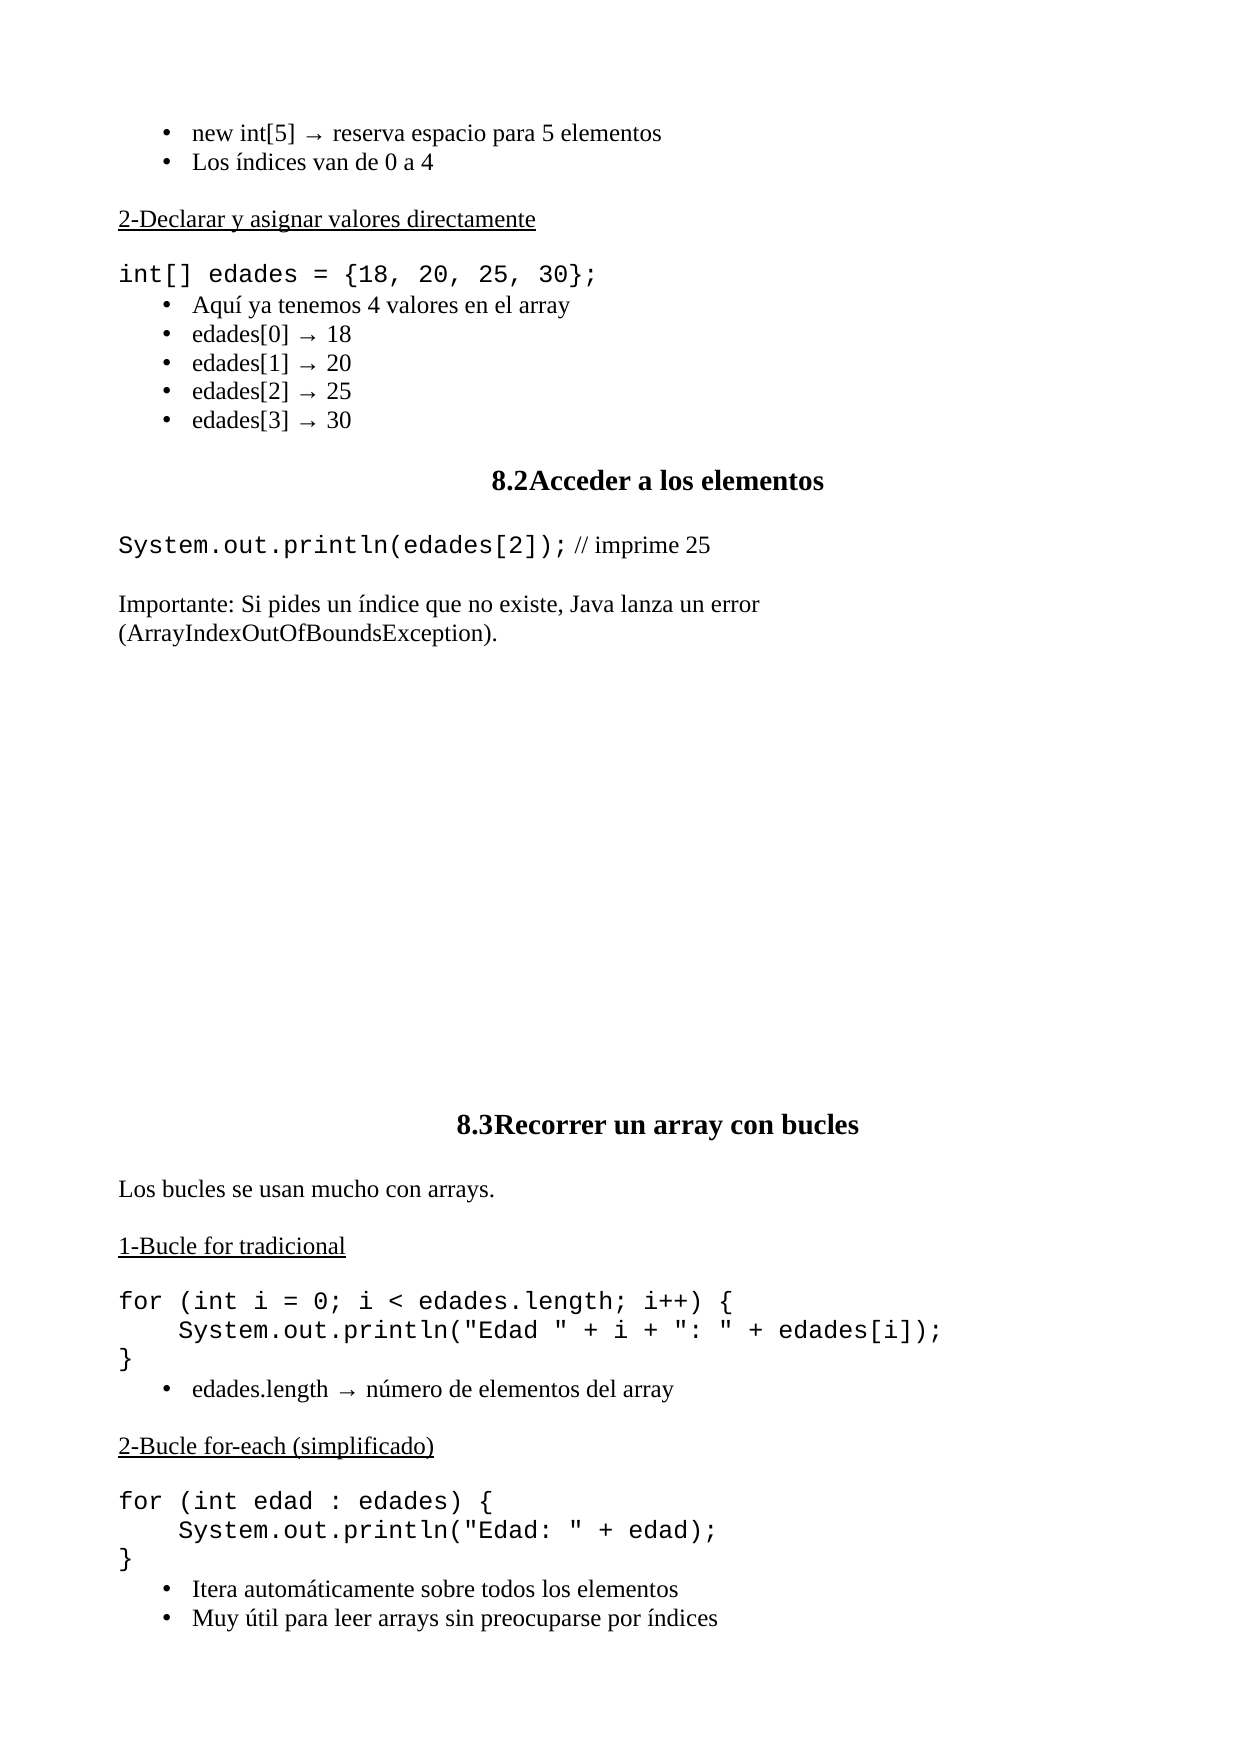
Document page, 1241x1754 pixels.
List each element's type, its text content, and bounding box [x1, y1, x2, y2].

list edades[0] → 18 [162, 319, 1122, 348]
list edades[2] → 25 [162, 376, 1122, 405]
text Los bucles se usan mucho con arrays. [118, 1174, 1122, 1203]
text int[] edades = {18, 20, 25, 30}; [118, 262, 1122, 290]
text System.out.println("Edad: " + edad); [118, 1517, 1122, 1546]
list Acceder a los elementos [193, 463, 1122, 496]
text Importante: Si pides un índice que no existe, Java lanza un error (ArrayIndexOutOfBoundsException). [118, 589, 1122, 647]
text 1️-Bucle for tradicional [118, 1231, 1122, 1260]
list Los índices van de 0 a 4 [162, 147, 1122, 176]
text System.out.println(edades[2]); // imprime 25 [118, 530, 1122, 561]
list Muy útil para leer arrays sin preocuparse por índices [162, 1603, 1122, 1631]
text 2️-Declarar y asignar valores directamente [118, 204, 1122, 233]
list edades.length → número de elementos del array [162, 1374, 1122, 1403]
text for (int edad : edades) { [118, 1489, 1122, 1517]
text 2️-Bucle for-each (simplificado) [118, 1431, 1122, 1460]
list edades[1] → 20 [162, 348, 1122, 376]
text System.out.println("Edad " + i + ": " + edades[i]); [118, 1317, 1122, 1346]
list new int[5] → reserva espacio para 5 elementos [162, 118, 1122, 147]
text } [118, 1346, 1122, 1374]
text for (int i = 0; i < edades.length; i++) { [118, 1289, 1122, 1317]
text } [118, 1546, 1122, 1574]
list Aquí ya tenemos 4 valores en el array [162, 290, 1122, 319]
list Itera automáticamente sobre todos los elementos [162, 1574, 1122, 1603]
list Recorrer un array con bucles [193, 1107, 1122, 1140]
list edades[3] → 30 [162, 405, 1122, 434]
